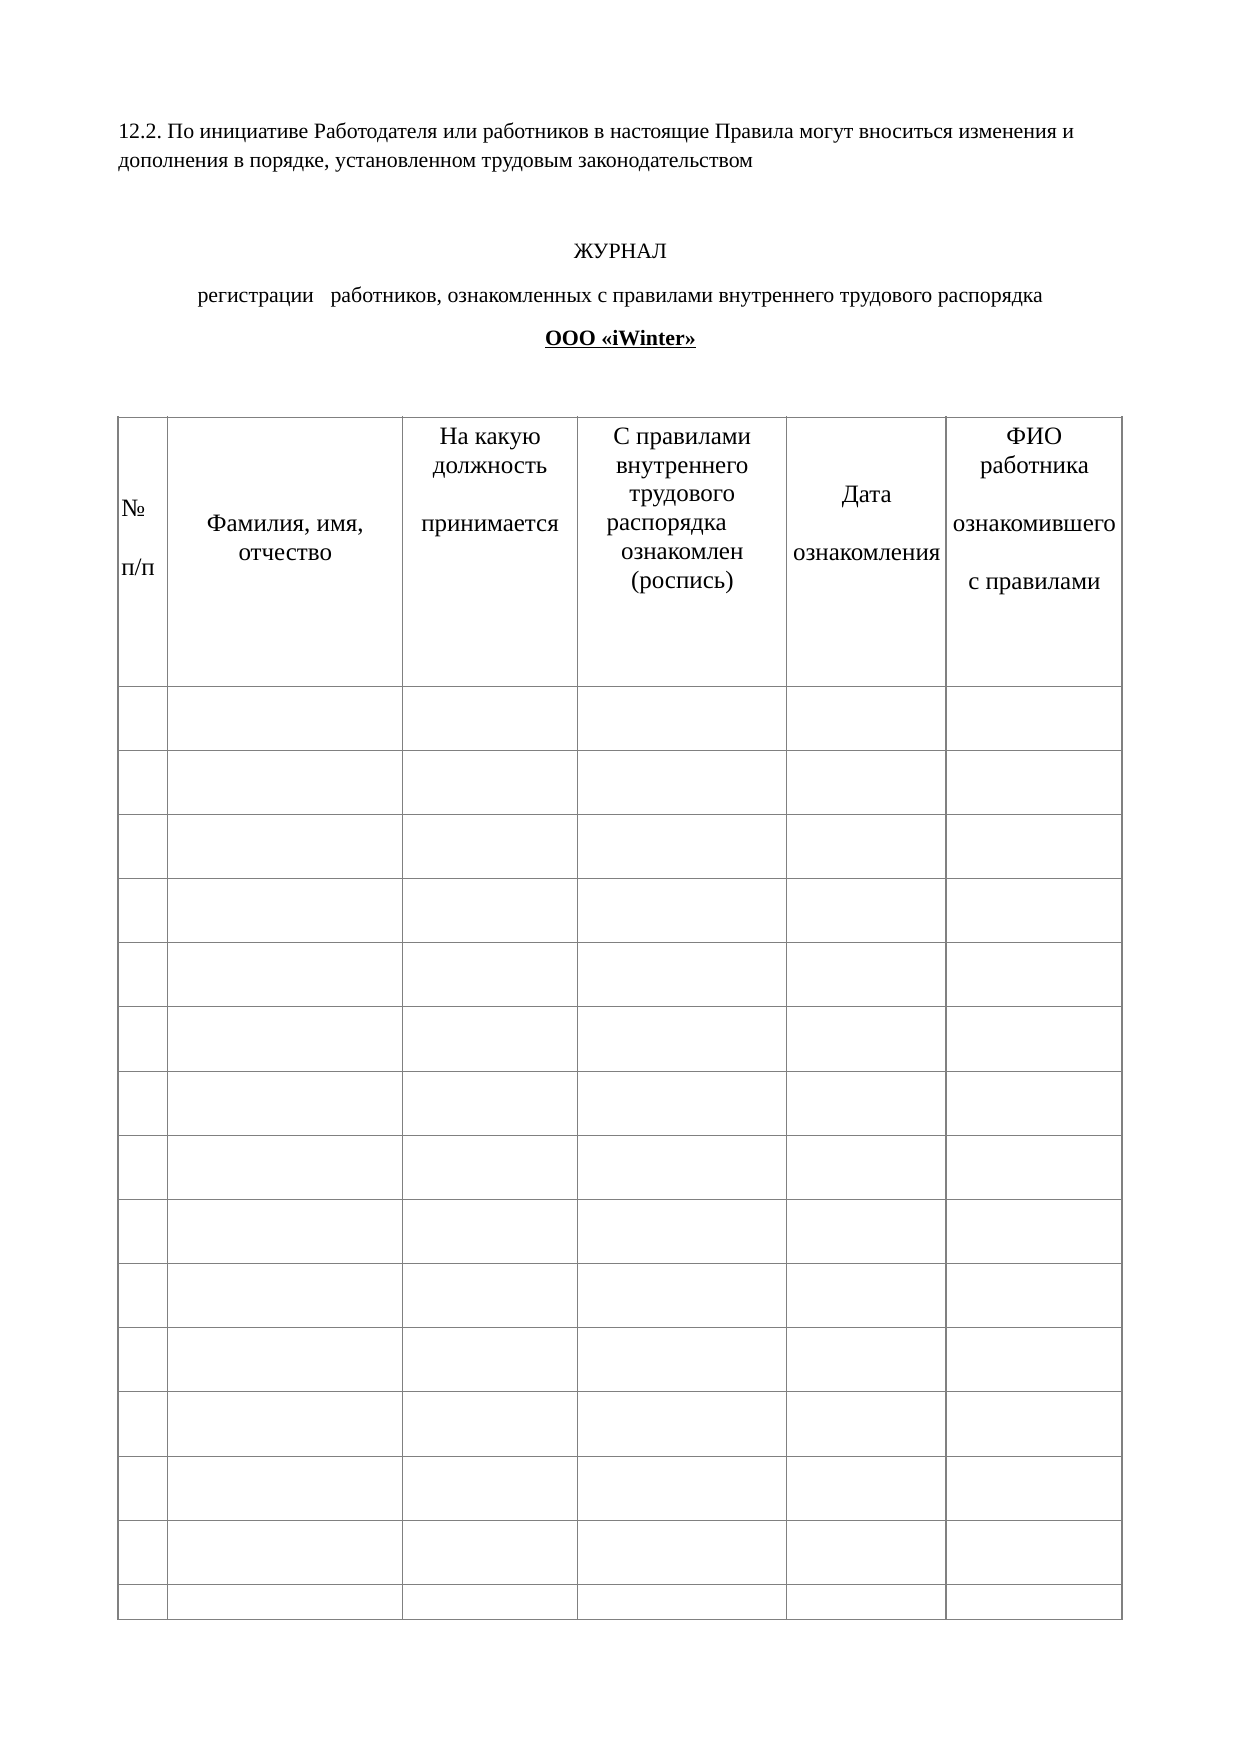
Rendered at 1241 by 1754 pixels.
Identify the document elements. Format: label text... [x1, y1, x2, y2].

table_cell [578, 1136, 786, 1199]
table_cell [578, 687, 786, 750]
table_cell [119, 1136, 167, 1199]
table_cell [168, 1585, 402, 1618]
table_cell [168, 1072, 402, 1135]
table_cell [787, 943, 945, 1006]
table_cell [168, 751, 402, 814]
table_cell [403, 943, 577, 1006]
table_cell [947, 943, 1121, 1006]
table_cell [787, 1392, 945, 1456]
table_cell [119, 815, 167, 878]
table_cell [403, 1200, 577, 1263]
table_header ФИО работника ознакомившего с правилами [947, 418, 1121, 686]
table_cell [787, 1007, 945, 1071]
table_cell [119, 687, 167, 750]
table_cell [947, 751, 1121, 814]
table_cell [947, 1264, 1121, 1327]
table_cell [168, 815, 402, 878]
table_cell [168, 879, 402, 942]
table_cell [787, 815, 945, 878]
table_cell [403, 1264, 577, 1327]
table_cell [578, 1328, 786, 1391]
table_cell [947, 1392, 1121, 1456]
table_cell [119, 1392, 167, 1456]
table_cell [787, 1328, 945, 1391]
table_cell [168, 943, 402, 1006]
table_cell [947, 1007, 1121, 1071]
table_cell [403, 1585, 577, 1618]
table_cell [947, 1136, 1121, 1199]
table_header Фамилия, имя, отчество [168, 418, 402, 686]
table_cell [168, 1264, 402, 1327]
table_cell [403, 1007, 577, 1071]
table_cell [168, 687, 402, 750]
table_cell [168, 1136, 402, 1199]
table_cell [119, 1200, 167, 1263]
table_cell [168, 1392, 402, 1456]
table_cell [168, 1521, 402, 1584]
table_cell [403, 1457, 577, 1520]
table_cell [947, 1457, 1121, 1520]
table_cell [787, 1200, 945, 1263]
table_cell [403, 815, 577, 878]
table_cell [787, 1457, 945, 1520]
table_cell [403, 1328, 577, 1391]
table_cell [119, 751, 167, 814]
table_cell [947, 1585, 1121, 1618]
table_cell [168, 1328, 402, 1391]
table_cell [578, 1264, 786, 1327]
table_cell [947, 1521, 1121, 1584]
table_cell [119, 879, 167, 942]
table_cell [947, 815, 1121, 878]
table_cell [787, 751, 945, 814]
table_cell [787, 1072, 945, 1135]
table_cell [787, 687, 945, 750]
table_cell [578, 1007, 786, 1071]
table_cell [947, 1200, 1121, 1263]
table_cell [947, 1072, 1121, 1135]
table_cell [119, 1457, 167, 1520]
table_header С правилами внутреннего трудового распорядка ознакомлен (роспись) [578, 418, 786, 686]
table_cell [787, 1521, 945, 1584]
table_cell [787, 879, 945, 942]
table_cell [119, 943, 167, 1006]
table_cell [168, 1200, 402, 1263]
table_cell [168, 1457, 402, 1520]
table_cell [578, 879, 786, 942]
text регистрации работников, ознакомленных с правилами внутреннего трудового распорядка [118, 282, 1122, 307]
table_cell [578, 1521, 786, 1584]
table_cell [403, 1072, 577, 1135]
table_cell [787, 1585, 945, 1618]
table_cell [119, 1072, 167, 1135]
table_cell [403, 879, 577, 942]
table_header Дата ознакомления [787, 418, 945, 686]
table_cell [119, 1007, 167, 1071]
table_cell [578, 943, 786, 1006]
table_cell [947, 687, 1121, 750]
table_cell [578, 815, 786, 878]
table_cell [403, 1521, 577, 1584]
table_cell [119, 1264, 167, 1327]
table_cell [119, 1328, 167, 1391]
text ООО «iWinter» [118, 325, 1122, 351]
table_cell [403, 751, 577, 814]
table_cell [403, 1392, 577, 1456]
text ЖУРНАЛ [118, 238, 1122, 263]
table_cell [947, 879, 1121, 942]
table_cell [578, 1392, 786, 1456]
table_header № п/п [119, 418, 167, 686]
table_cell [168, 1007, 402, 1071]
table_cell [578, 1200, 786, 1263]
table_cell [119, 1521, 167, 1584]
table_cell [403, 1136, 577, 1199]
table_cell [578, 1585, 786, 1618]
table_cell [578, 751, 786, 814]
table_cell [787, 1264, 945, 1327]
table_cell [578, 1072, 786, 1135]
table_cell [787, 1136, 945, 1199]
table_header На какую должность принимается [403, 418, 577, 686]
table_cell [403, 687, 577, 750]
text 12.2. По инициативе Работодателя или работников в настоящие Правила могут вноситься изменения и дополнения в порядке, установленном трудовым законодательством [118, 118, 1122, 172]
table_cell [119, 1585, 167, 1618]
table_cell [947, 1328, 1121, 1391]
table_cell [578, 1457, 786, 1520]
